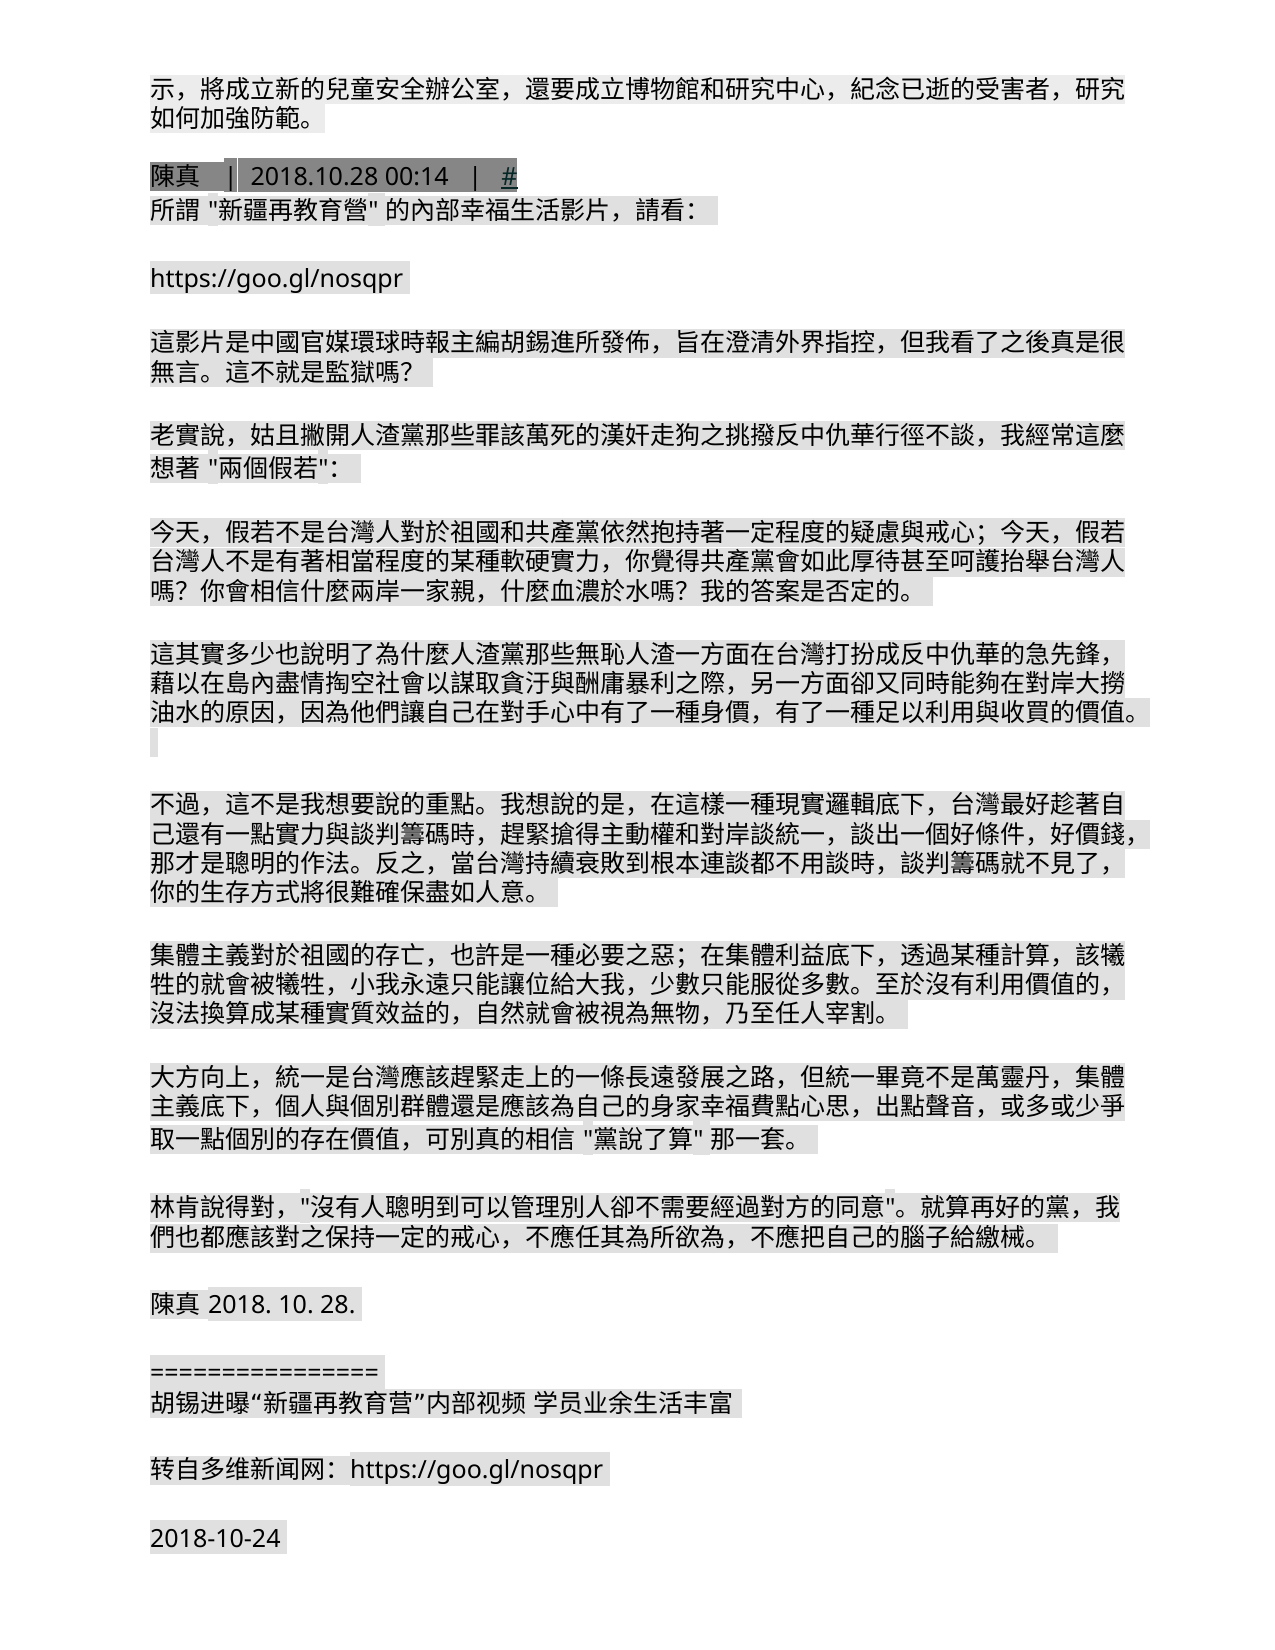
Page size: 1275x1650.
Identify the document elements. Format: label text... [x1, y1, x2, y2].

text 陳真 | 2018.10.28 00:14 | # [150, 158, 1125, 192]
text 所謂 "新疆再教育營" 的內部幸福生活影片，請看： https://goo.gl/nosqpr 這影片是中國官媒環球時報主編胡錫進所發佈，旨在澄清外界指控，但我看了之後真是很無言。這不就是監獄嗎？ 老實說，姑且撇開人渣黨那些罪該萬死的漢奸走狗之挑撥反中仇華行徑不談，我經常這麼想著 "兩個假若"： 今天，假若不是台灣人對於祖國和共產黨依然抱持著一定程度的疑慮與戒心；今天，假若台灣人不是有著相當程度的某種軟硬實力，你覺得共產黨會如此厚待甚至呵護抬舉台灣人嗎？你會相信什麼兩岸一家親，什麼血濃於水嗎？我的答案是否定的。 這其實多少也說明了為什麼人渣黨那些無恥人渣一方面在台灣打扮成反中仇華的急先鋒，藉以在島內盡情掏空社會以謀取貪汙與酬庸暴利之際，另一方面卻又同時能夠在對岸大撈油水的原因，因為他們讓自己在對手心中有了一種身價，有了一種足以利用與收買的價值。 不過，這不是我想要說的重點。我想說的是，在這樣一種現實邏輯底下，台灣最好趁著自己還有一點實力與談判籌碼時，趕緊搶得主動權和對岸談統一，談出一個好條件，好價錢，那才是聰明的作法。反之，當台灣持續衰敗到根本連談都不用談時，談判籌碼就不見了，你的生存方式將很難確保盡如人意。 集體主義對於祖國的存亡，也許是一種必要之惡；在集體利益底下，透過某種計算，該犧牲的就會被犧牲，小我永遠只能讓位給大我，少數只能服從多數。至於沒有利用價值的，沒法換算成某種實質效益的，自然就會被視為無物，乃至任人宰割。 大方向上，統一是台灣應該趕緊走上的一條長遠發展之路，但統一畢竟不是萬靈丹，集體主義底下，個人與個別群體還是應該為自己的身家幸福費點心思，出點聲音，或多或少爭取一點個別的存在價值，可別真的相信 "黨說了算" 那一套。 林肯說得對，"沒有人聰明到可以管理別人卻不需要經過對方的同意"。就算再好的黨，我們也都應該對之保持一定的戒心，不應任其為所欲為，不應把自己的腦子給繳械。 陳真 2018. 10. 28. ================ 胡锡进曝“新疆再教育营”内部视频 学员业余生活丰富 转自多维新闻网：https://goo.gl/nosqpr 2018-10-24 新疆“再教育营”事件持续发酵后，中国官方迅速发布关于“再教育营”的有关报道，随后，环时主编胡锡进也亲自前往新疆“再教育营”，实地拍摄“再教育营”内的学员生活。 中国央视公布“再教育营”内部画面（图源：中国央视截图） 北京时间10月24日，中国官媒《环球时报》主编胡锡进在其个人微博中发布一段新疆“再教育营”的内部视频。根据胡锡进介绍，视频是在位于中国新疆喀什的“教培中心”拍摄的，且未经剪辑。 在视频中可以看到中心内的学员业余时间非常丰富，不仅有乒乓球、篮球等体育运动，而且还有新疆维吾尔族的民族舞蹈。 此前因新疆“再教育营”事件，中共遭到国际社会的谴责，近期中国官方媒体也罕见地报道了关于“再教育营”的有关新闻，并称其为“教育培训中心”。 10月16日，中国央视在受关注度非常高的节目《焦点访谈》中公开西方舆论热炒的新疆“再教育营”内部画面。在画面中，被称为“学员”的受极端思想洗脑的维族人员统一制服，集中学习“汉语、普通话，法律知识，职业技能”。 10月20日和22日，胡锡进分别现身新疆于田和喀什的“再教育营”，并与内部女学员进行交流，引起热议。 [150, 192, 1125, 1554]
text 底下是前兩天的新聞。各位有沒有想過？如果連澳洲這樣一個體制完善法治健全的所謂先進國家，尚且有如此駭人聽聞的現象持續至今，那麼，那些不怎麼先進的國家，那些各項體制與社會資源全由財團與人渣政客及其同夥與媒體所一手掌控的國家或社會，真實情況將如何可怕？ 30年前的夏天，我花了一個暑假的時間，寫了台灣第一篇 "台灣兒童人權報告"，隨後並成立第一個兒童人權團體，披露台灣兒童的各種悲慘處境，包括由黑白兩道所控制的數萬雛妓與兒童人口販賣，包括貧病兒童，包括缺乏兒童醫療保險以致於一年犧牲五千名小孩的性命，包括非法童工，包括成千上萬的流浪兒童，包括根本數不清的兒虐卻無法可管等等等，特別是原住民兒童，根本不被台灣社會當人看待。 身為黨外人士，在那個恐怖高壓年代，我那篇文章以及種種為兒童在海內外發聲的 "叛國" 行為，更進一步為我惹來無數痛苦後果，乃至走投無路，家破人亡，差點還打入叛亂黑牢；母親的痛苦驟逝，更是讓我萬念俱灰，每天只想跟著一起走上黃泉路。 我常想，如果時光倒流，我還會不會去做同樣的事？重新再經歷一遍那些極其可悲而難以忍受的痛苦、誤解與孤獨？ 另一方面，痛苦似乎也慢慢讓我明白了一件事，不管表面上的悲劇與痛苦有多少，上天畢竟待我不薄，只是我說不上來那是一種什麼樣的感覺。 如果不是因為30年前的某一天，我被分派到高醫小兒科見習，如果不是由我負責照料與學習的那個明明可以治癒卻因為貧窮而放棄醫療的小病人，我這一生肯定會是完全不一樣的面貌。但是，不管人生路表面上如何不同，一個人骨子裏的靈魂與造化也許是不會有什麼不一樣的。 "上天待我不薄" 這句話，其實是我從林義雄的太太方素敏女士那邊聽來的，幾十年來常在我心頭迴響，感同身受，心有戚戚。在林宅滅門血案發生四年之後(1984年)，方素敏這麼寫著： "我和義雄結婚十多年，由於我倆都不善於用言語或細緻的小動作來表達情意，婚姻生活可說是平平淡淡。 義雄不喜歡金銀寶飾等身外之物，結婚以來，很少送給我這類禮品。可是每當離別，他卻能在百忙中抽空寫信回家，他對於家人的柔情，就表現在信中。我了解他這種表達情感的方式，珍視妥藏這些信，就像一般女人珍存珠寶首飾一樣。 這些信，有些曾使我熱淚盈眶；有些曾使我捧讀再三、徹夜難眠；也有些在我憂愁苦悶中給了我安慰和力量。我曾經感嘆：'一個弱女子所需求的是多麼少，幾張白紙黑字，就能使她死心塌地去迎接婚姻生活中的煩瑣和苦難'。可是，隨著年紀的增長，我漸漸憬悟，這些信並不只是白紙黑字，而是一顆柔善赤誠的心，我終於覺得，上天待我不薄，我得到的太多了。" 陳真 2018. 10. 29. ================= 1.5萬兒童遭機構性侵 澳總理正式道歉 記者 余思瑩 報導 2018/10/23 澳大利亞總理22日在國會演說，代表國家向兒童性侵案受害者道歉，承認國家數10年來沒有阻止學校、孤兒院和教會等機構內，一直存在的「邪惡黑暗罪行」。雖然民眾普遍肯定，但也有受害者很不滿意，認為政府只有空話，沒有作為。 澳大利亞總理莫里森：「今天我們再一次道歉，向我們辜負的兒童對不起，向信任受到背叛，努力拼湊出真相的父母對不起。」 澳大利亞總理莫里森站在國會，代表國家正式向小時候在學校、孤兒院和教會等機構，遭到性侵的受害者道歉。講到情緒激動，自己都忍不住哽咽。 澳大利亞總理莫里森：「身為兩個女兒的父親，我無法想像她面臨的震驚，不只身為父親，身為總理，我也很憤怒。」 超過800名受害者手牽著手，聆聽總理的道歉演說。有人聽得頻頻拭淚，這場演說透過電視實況轉播，許多受害者在電視機前，聽到這場遲來的道歉，也都忍不住落下眼淚，相擁而泣。 受害者：「基督教根本不在乎我們，他們以前不在乎，現在還是，為什麼那些機構傷害了這麼多人，現在還是有錢拿？我想道歉很重要，因為言語上承認道歉很重要，但那畢竟只是言語，更重要的還是實行。」 澳洲歷時5年的調查報告，有百分之7的神職人員，在1950到2010年間性侵兒童，受害人數高達15000人。但沒人相信兒童的指控，加害者都沒有受到懲罰。莫里森除了表示，將成立新的兒童安全辦公室，還要成立博物館和研究中心，紀念已逝的受害者，研究如何加強防範。 [150, 75, 1125, 133]
